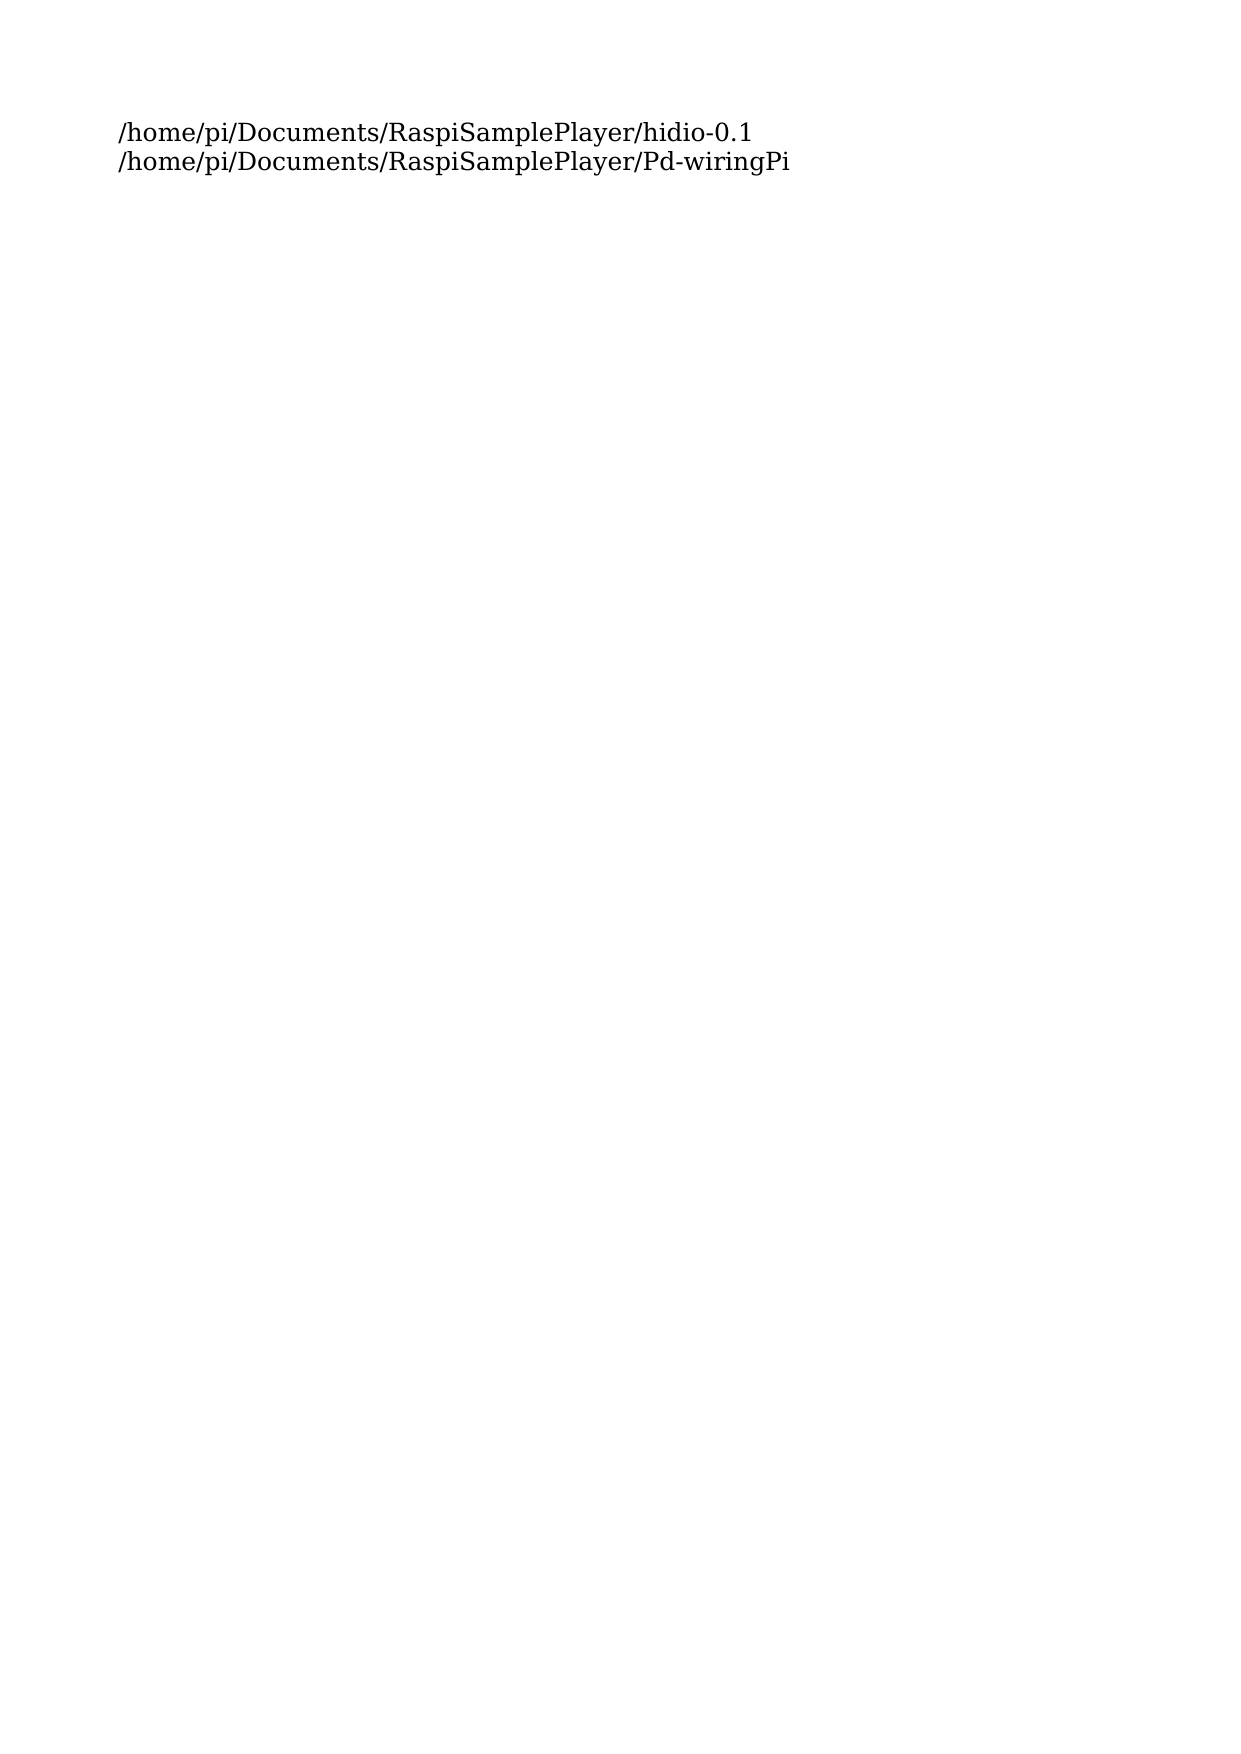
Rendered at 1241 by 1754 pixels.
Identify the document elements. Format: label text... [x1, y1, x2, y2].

text /home/pi/Documents/RaspiSamplePlayer/Pd-wiringPi [118, 147, 1122, 176]
text /home/pi/Documents/RaspiSamplePlayer/hidio-0.1 [118, 118, 1122, 147]
